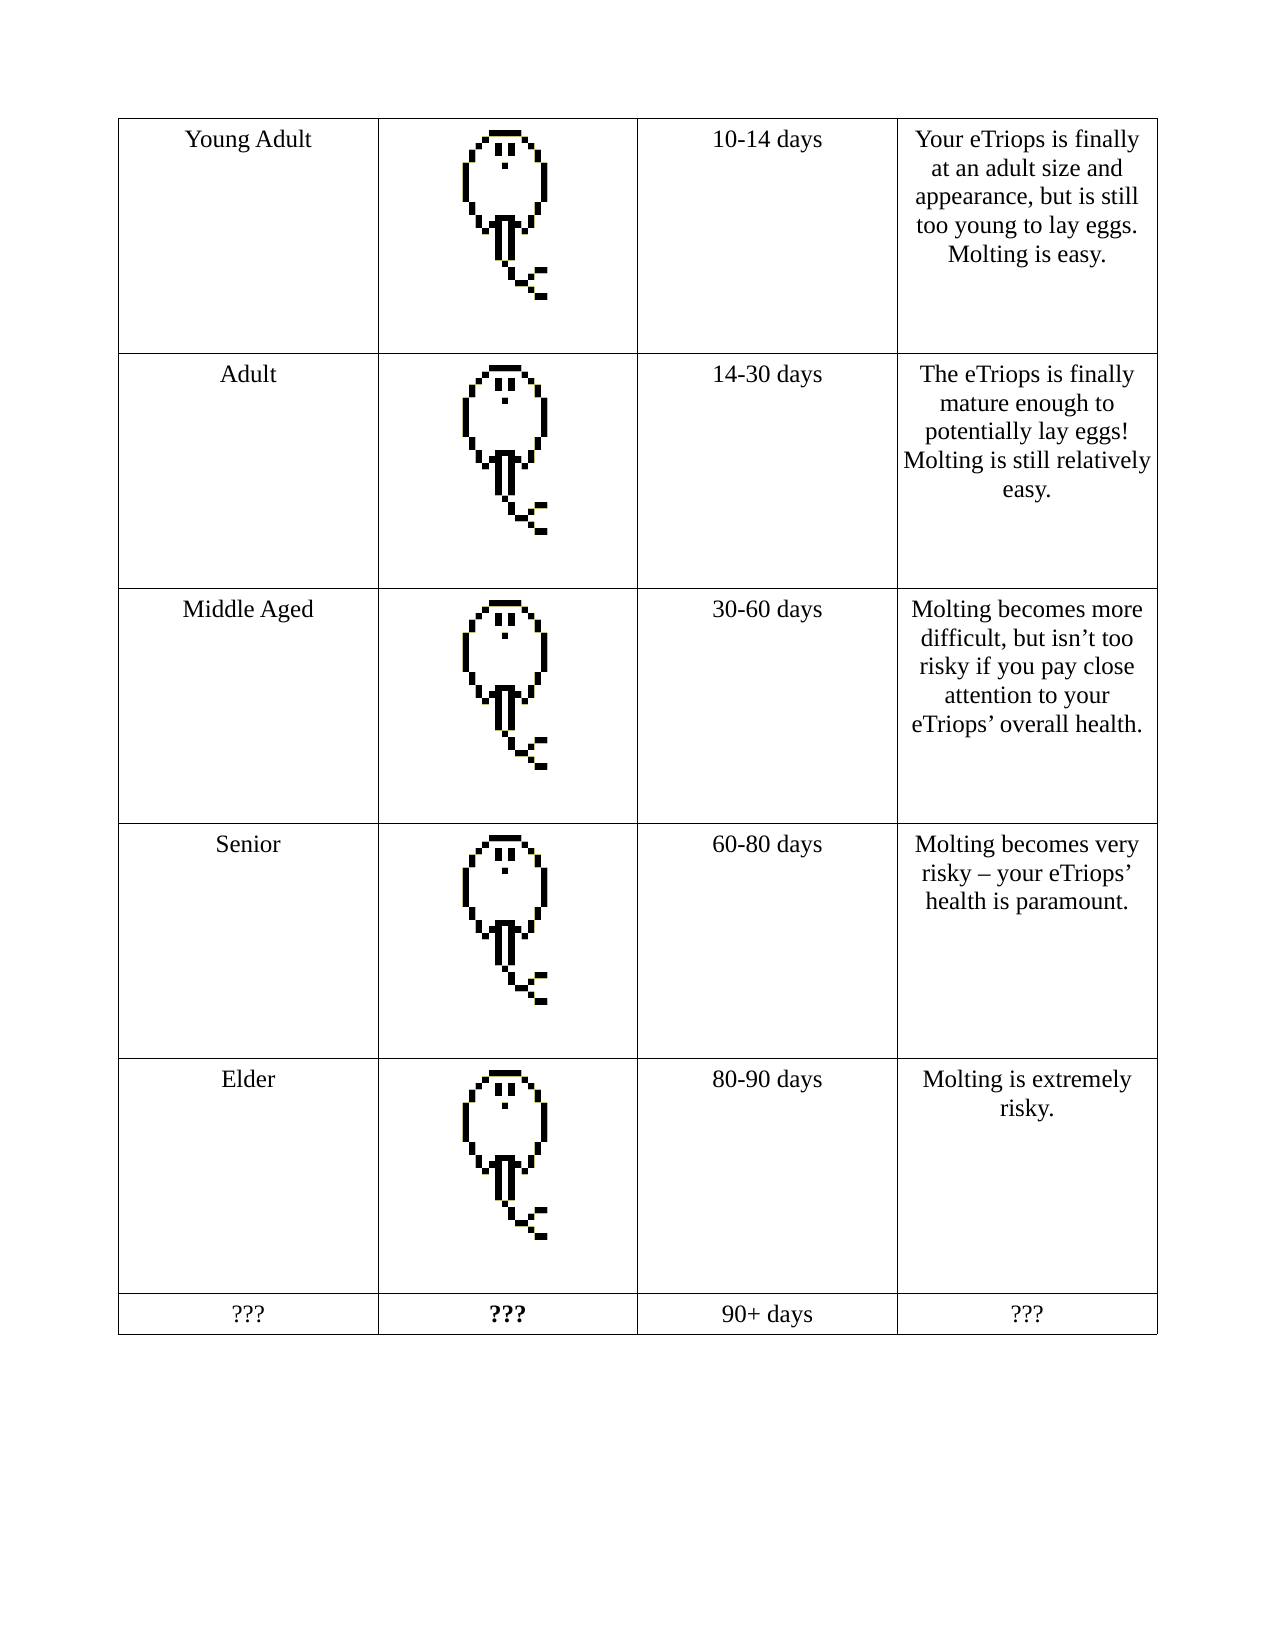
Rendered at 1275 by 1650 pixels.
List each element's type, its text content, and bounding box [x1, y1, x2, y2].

table_cell Young Adult [119, 119, 378, 353]
table_cell [379, 589, 637, 823]
table_cell [379, 824, 637, 1058]
table_cell 90+ days [638, 1294, 897, 1333]
table_cell [379, 354, 637, 588]
table_cell ??? [898, 1294, 1157, 1333]
table_cell Your eTriops is finally at an adult size and appearance, but is still too young to lay eggs. Molting is easy. [898, 119, 1157, 353]
table_cell [379, 1059, 637, 1293]
picture [410, 593, 605, 789]
table_cell 10-14 days [638, 119, 897, 353]
table_cell 80-90 days [638, 1059, 897, 1293]
table_cell 30-60 days [638, 589, 897, 823]
table_cell 14-30 days [638, 354, 897, 588]
table_cell ??? [119, 1294, 378, 1333]
table_cell Molting becomes very risky – your eTriops’ health is paramount. [898, 824, 1157, 1058]
table_cell Middle Aged [119, 589, 378, 823]
picture [410, 1063, 605, 1259]
table_cell Senior [119, 824, 378, 1058]
table_cell [379, 119, 637, 353]
table_cell Molting becomes more difficult, but isn’t too risky if you pay close attention to your eTriops’ overall health. [898, 589, 1157, 823]
table_cell The eTriops is finally mature enough to potentially lay eggs! Molting is still relatively easy. [898, 354, 1157, 588]
table_cell Adult [119, 354, 378, 588]
picture [410, 828, 605, 1024]
table_cell Molting is extremely risky. [898, 1059, 1157, 1293]
table_cell 60-80 days [638, 824, 897, 1058]
table_cell Elder [119, 1059, 378, 1293]
picture [410, 358, 605, 554]
table_cell ??? [379, 1294, 637, 1333]
picture [410, 123, 605, 319]
